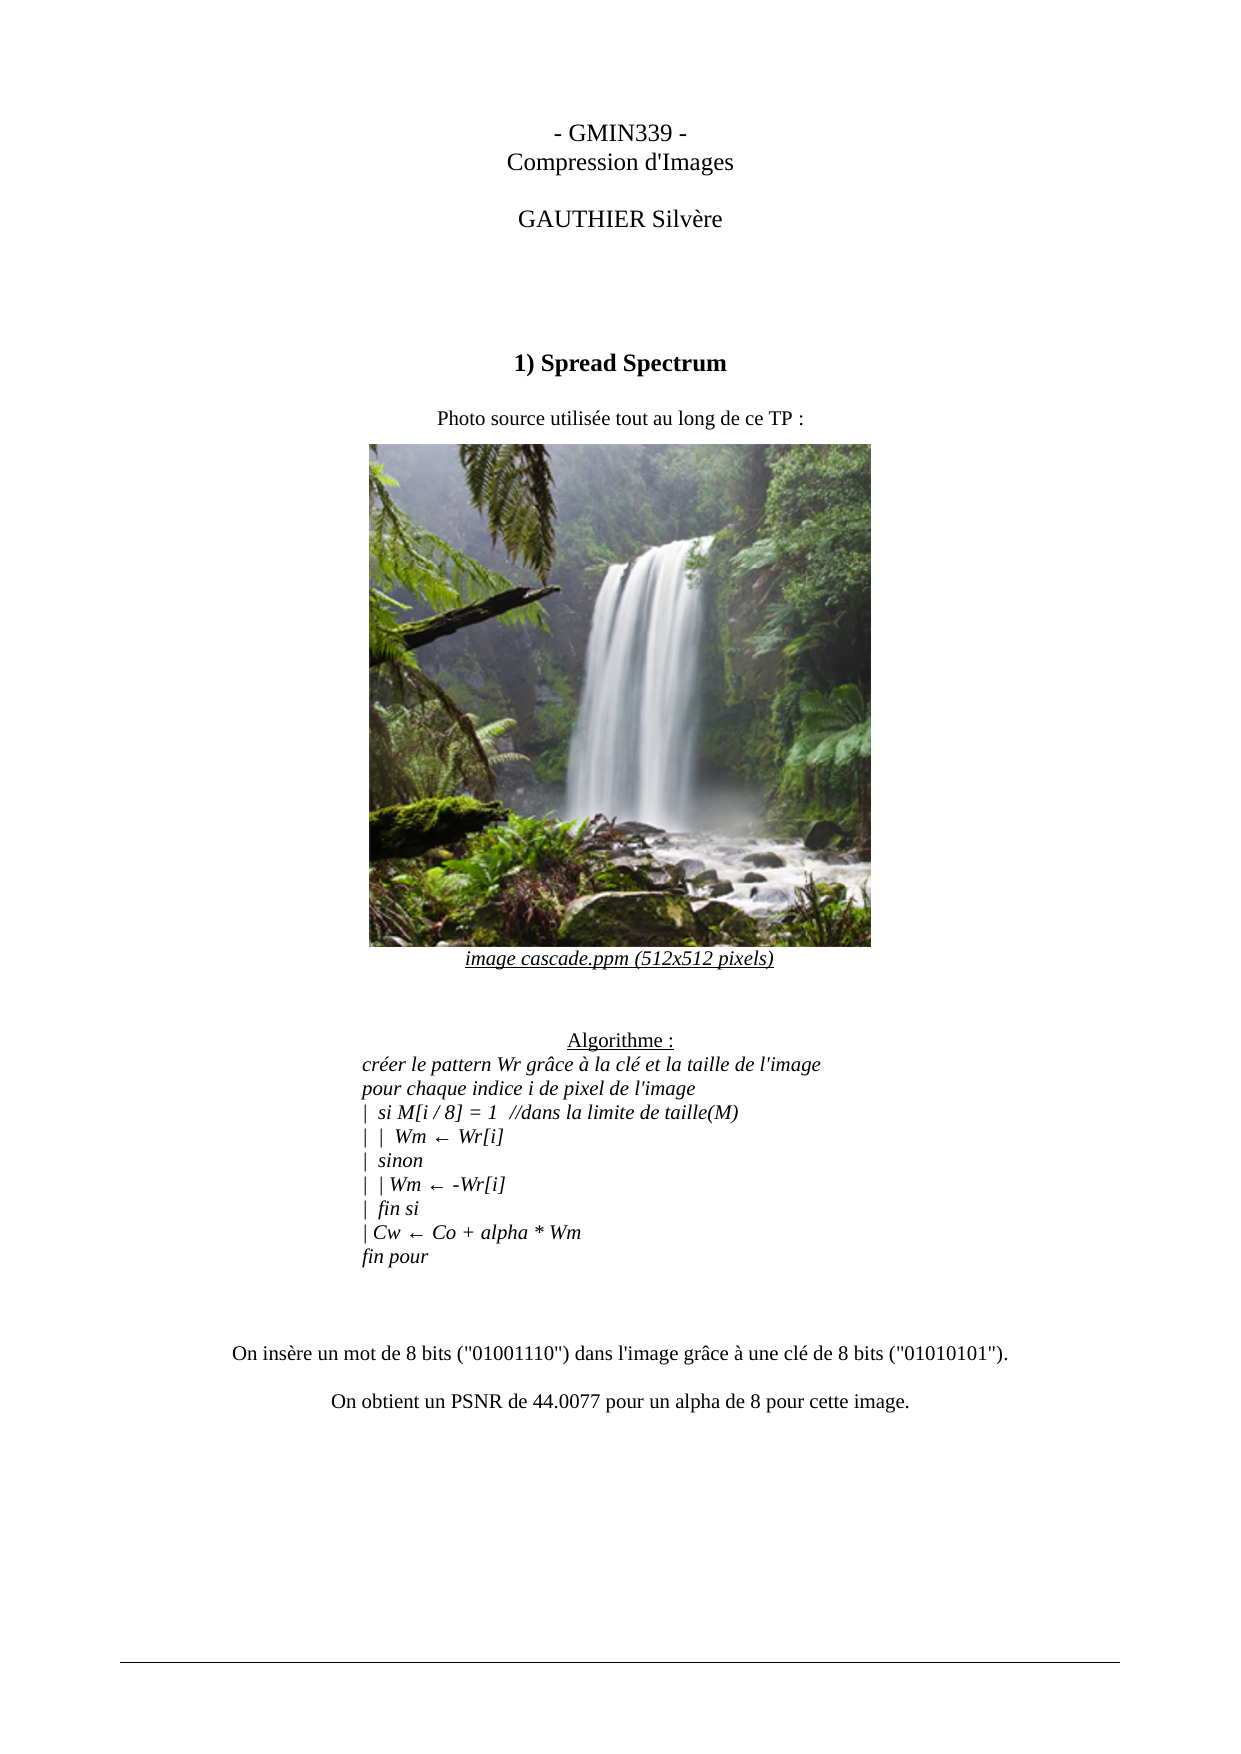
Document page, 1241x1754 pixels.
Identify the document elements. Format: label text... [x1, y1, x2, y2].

text Algorithme : [118, 1028, 1122, 1052]
text pour chaque indice i de pixel de l'image [118, 1076, 1122, 1100]
text | si M[i / 8] = 1 //dans la limite de taille(M) [118, 1100, 1122, 1124]
text créer le pattern Wr grâce à la clé et la taille de l'image [118, 1052, 1122, 1076]
text | fin si [118, 1196, 1122, 1220]
text On obtient un PSNR de 44.0077 pour un alpha de 8 pour cette image. [118, 1389, 1122, 1413]
text fin pour [118, 1244, 1122, 1268]
text 1) Spread Spectrum [118, 348, 1122, 377]
text | Cw ← Co + alpha * Wm [118, 1220, 1122, 1244]
text | | Wm ← -Wr[i] [118, 1172, 1122, 1196]
text image cascade.ppm (512x512 pixels) [118, 947, 1122, 970]
text | sinon [118, 1148, 1122, 1172]
text | | Wm ← Wr[i] [118, 1124, 1122, 1148]
text GAUTHIER Silvère [118, 204, 1122, 233]
text Photo source utilisée tout au long de ce TP : [118, 406, 1122, 430]
text Compression d'Images [118, 147, 1122, 176]
text On insère un mot de 8 bits ("01001110") dans l'image grâce à une clé de 8 bits ("01010101"). [118, 1341, 1122, 1364]
text - GMIN339 - [118, 118, 1122, 147]
picture [118, 444, 1123, 947]
